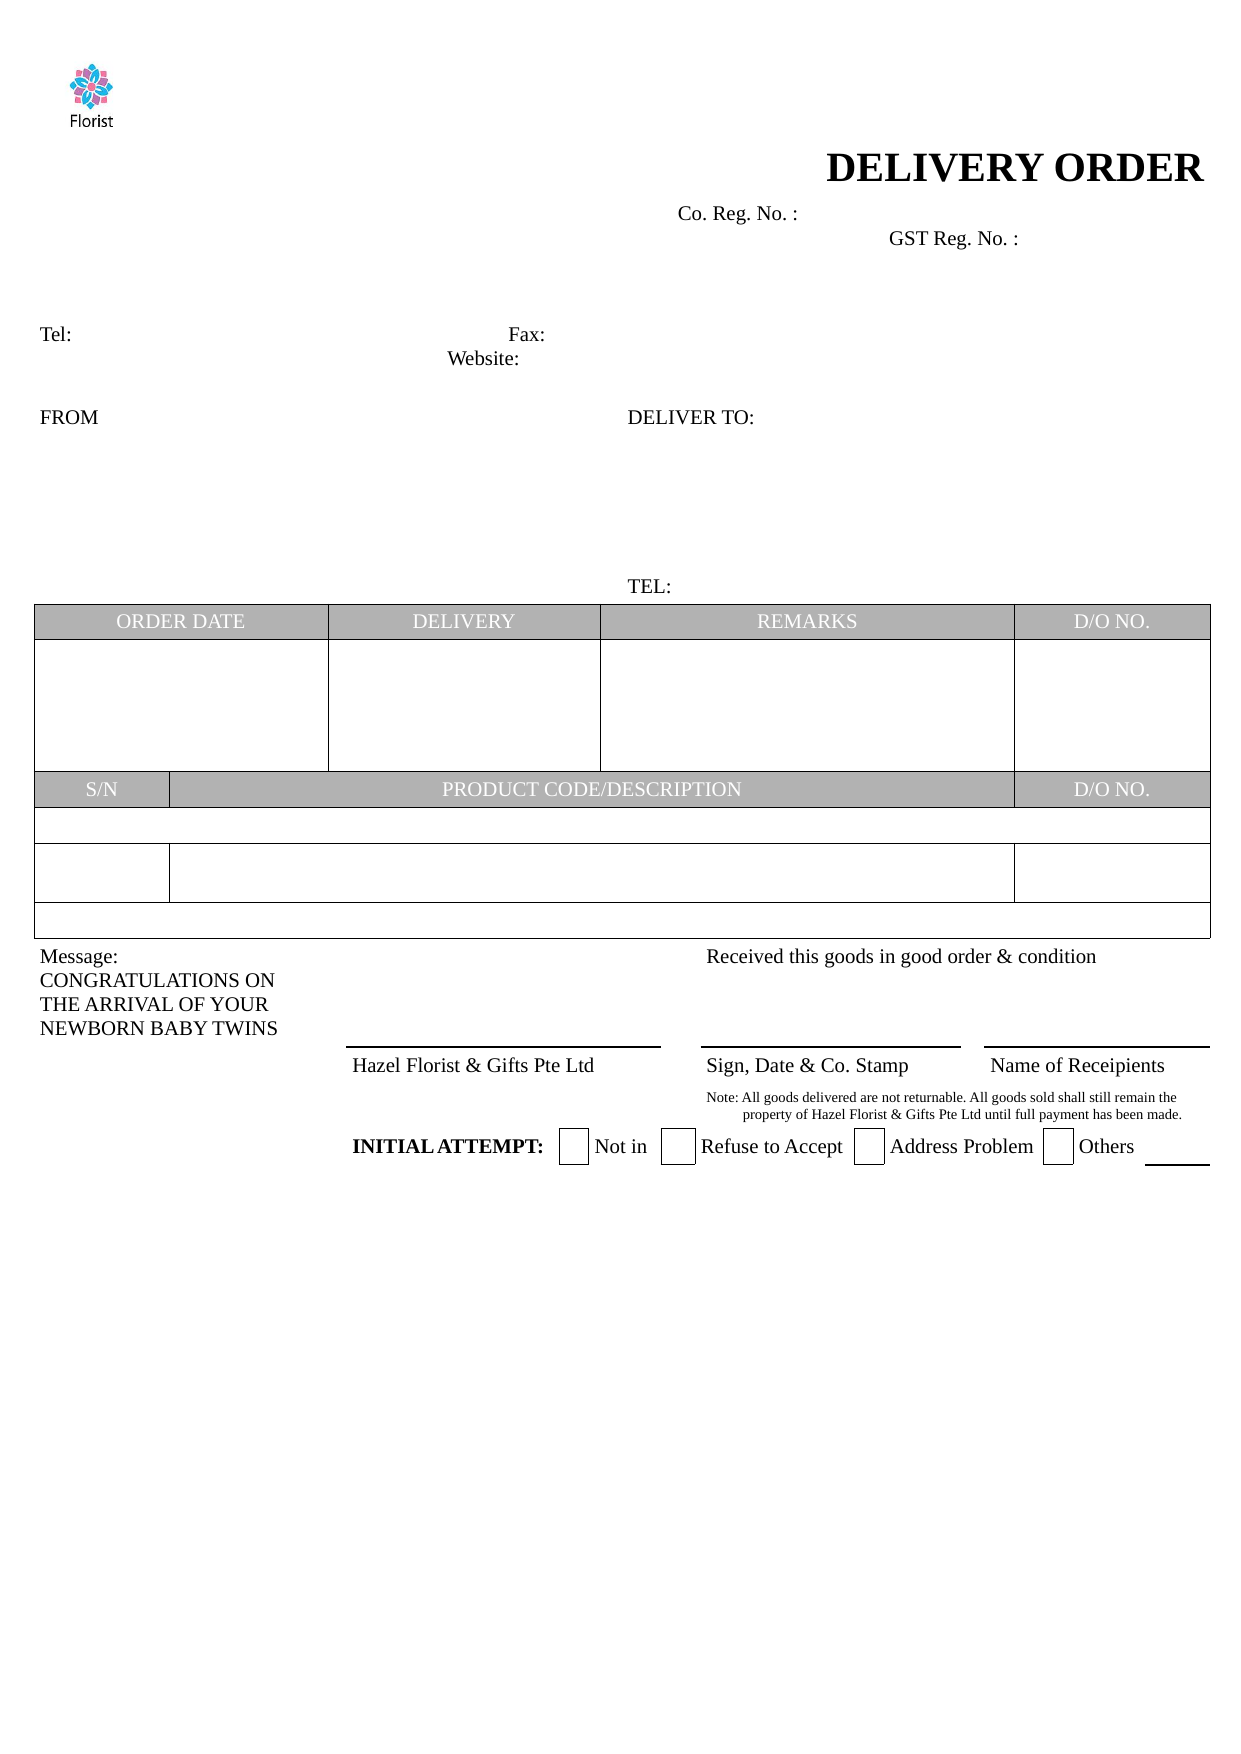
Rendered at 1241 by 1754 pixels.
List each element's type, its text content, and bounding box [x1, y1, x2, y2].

table_cell [560, 1129, 588, 1164]
table_cell [34, 1128, 346, 1164]
table_cell [661, 1046, 701, 1083]
table_cell Note: All goods delivered are not returnable. All goods sold shall still remain the property of Hazel Florist & Gifts Pte Ltd until full payment has been made. [701, 1083, 1210, 1128]
table_header DELIVERY ORDER [622, 40, 1210, 196]
table_cell INITIAL ATTEMPT: [346, 1128, 559, 1164]
table_header DELIVERY [329, 605, 600, 639]
table_cell [34, 1083, 346, 1128]
table_cell <line.product_id and line.product_id.name or ''> <line.name> [170, 844, 1014, 902]
table_cell <o.company_id and o.company_id.street or ''> <o.company_id and o.company_id.street2 or ''> <o.company_id and o.company_id.country_id and o.company_id.country_id.name or ''> <o.company_id and o.company_id.zip or ''> Tel: <o.company_id and o.company_id.phone or ''> Fax: <o.company_id and o.company_id.fax or ''> Website: <o.company_id and o.company_id.website or ''> [34, 196, 622, 399]
table_cell <seq+1> [35, 844, 169, 902]
table_cell [1145, 1128, 1210, 1164]
table_cell Address Problem [885, 1128, 1043, 1164]
table_cell Refuse to Accept [696, 1128, 854, 1164]
table_cell <o.remark_deco> [601, 640, 1014, 771]
table_cell [662, 1129, 695, 1164]
table_header <o.company_id and o.company_id.name or ''> [34, 40, 622, 196]
table_cell </for> [35, 903, 1210, 938]
table_header PRODUCT CODE/DESCRIPTION [170, 772, 1014, 807]
table_cell Not in [589, 1128, 661, 1164]
table_cell <get_order_date(o.origin) and convert_datetime_d_m_Y_H_M_S(get_order_date(o.origin))[:10] or ''> [35, 640, 328, 771]
table_header REMARKS [601, 605, 1014, 639]
table_cell <convert_datetime_d_m_Y_H_M_S(o.date)> [329, 640, 600, 771]
table_cell [1044, 1129, 1073, 1164]
table_header [661, 939, 701, 1046]
table_cell [346, 1083, 661, 1128]
table_header S/N [35, 772, 169, 807]
table_cell <o.name> [1015, 640, 1210, 771]
table_cell [961, 1046, 984, 1083]
table_cell Co. Reg. No. : <o.company_id and o.company_id.vat or ''> GST Reg. No. : <o.company_id and o.company_id.company_registry or ''> [622, 196, 1210, 399]
table_cell Sign, Date & Co. Stamp [701, 1048, 961, 1083]
table_header Received this goods in good order & condition [701, 939, 1210, 1046]
table_header D/O NO. [1015, 605, 1210, 639]
table_header [346, 939, 661, 1046]
picture [36, 52, 144, 142]
table_cell [661, 1083, 701, 1128]
table_cell <for each="seq,line in enumerate(o.move_lines)"> [35, 808, 1210, 842]
table_cell Hazel Florist & Gifts Pte Ltd [346, 1048, 661, 1083]
table_header Message: CONGRATULATIONS ON THE ARRIVAL OF YOUR NEWBORN BABY TWINS [34, 939, 346, 1046]
table_cell <line.product_uom_qty> [1015, 844, 1210, 902]
table_cell Name of Receipients [984, 1048, 1210, 1083]
table_cell Others [1074, 1128, 1145, 1164]
table_cell DELIVER TO: <o.partner_id and o.partner_id.name or ''> <o.partner_id and o.partner_id.street or ''> <o.partner_id and o.partner_id.street2 or ''> <o.partner_id and o.partner_id.country_id and o.partner_id.country_id.name or ''> <o.partner_id and o.partner_id.zip or ''> TEL: <o.partner_id and o.partner_id.phone or ''> [622, 400, 1210, 603]
table_cell [855, 1129, 884, 1164]
table_header ORDER DATE [35, 605, 328, 639]
table_cell FROM [34, 400, 622, 603]
table_header D/O NO. [1015, 772, 1210, 807]
table_cell [34, 1046, 346, 1083]
